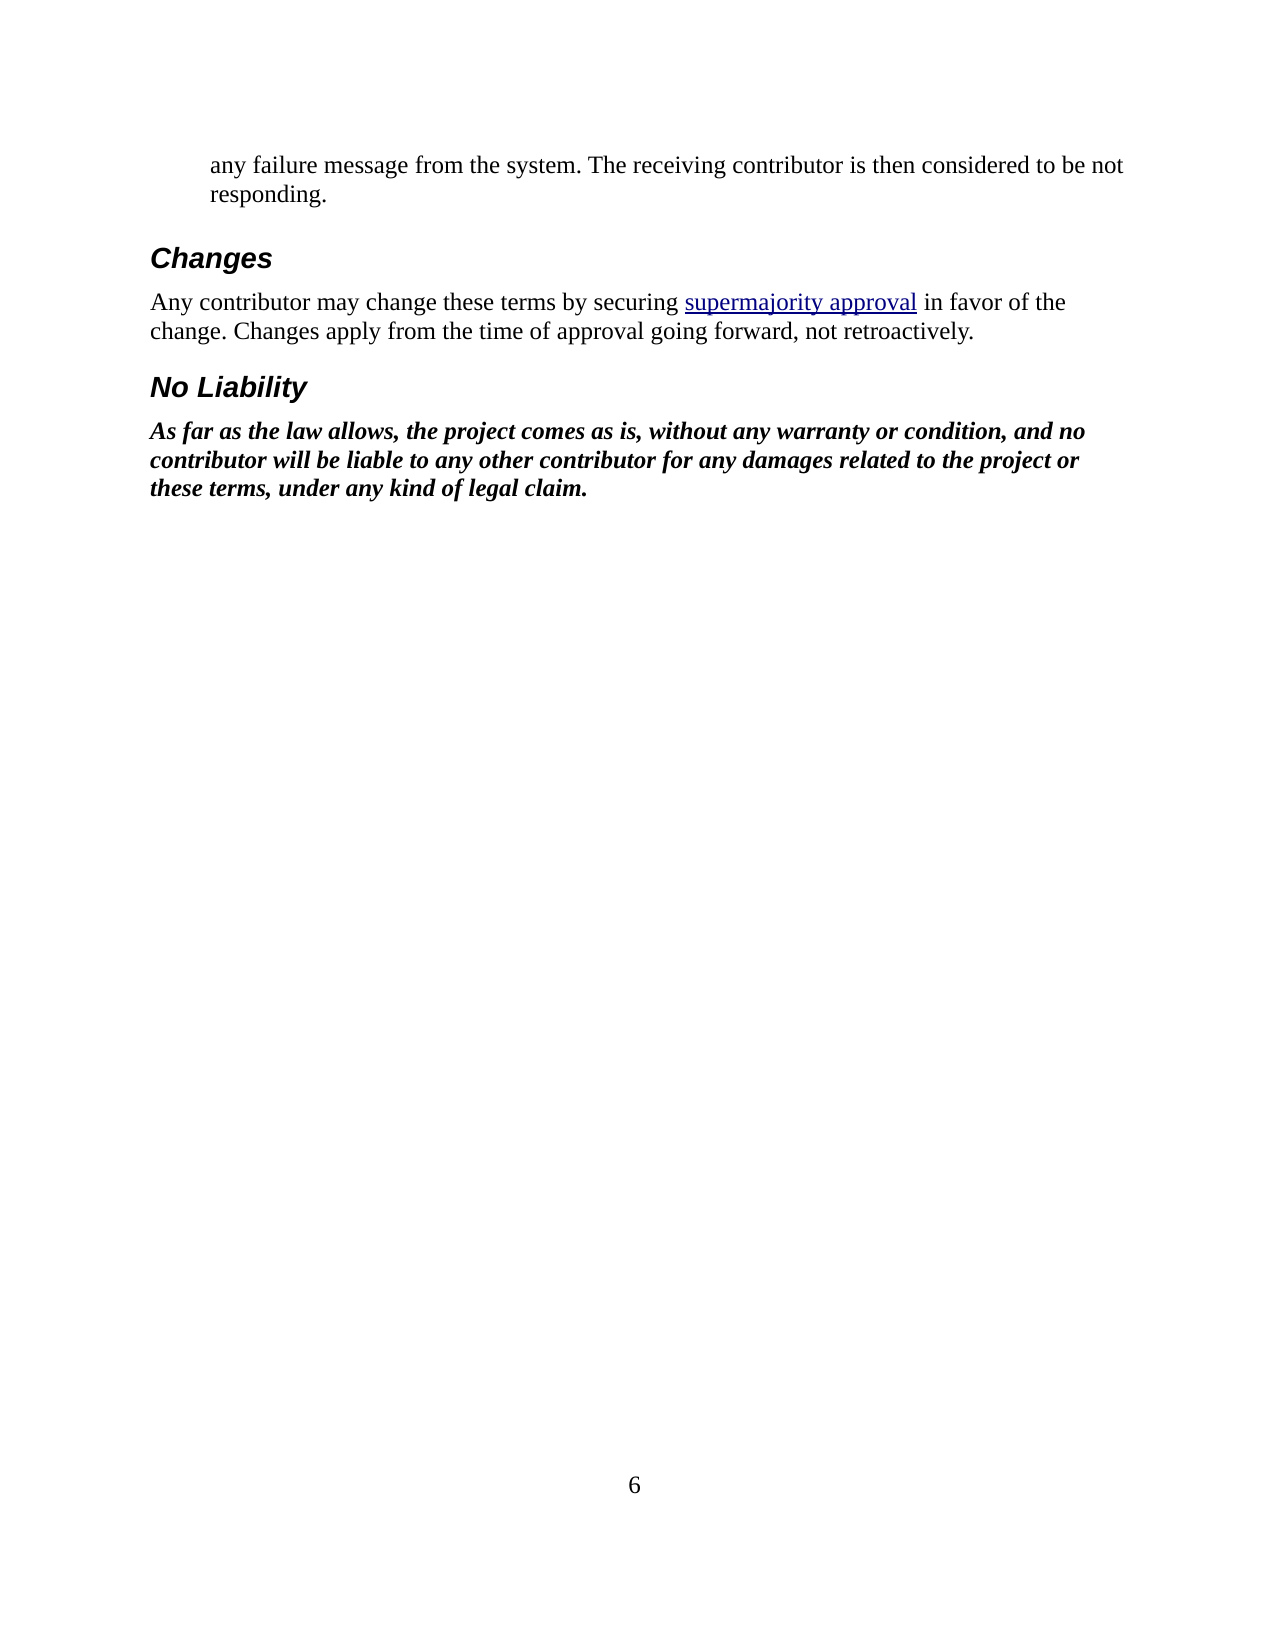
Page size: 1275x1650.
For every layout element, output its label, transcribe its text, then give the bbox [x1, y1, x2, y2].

list any failure message from the system. The receiving contributor is then considered to be not responding. [150, 150, 1125, 207]
text Any contributor may change these terms by securing supermajority approval in favor of the change. Changes apply from the time of approval going forward, not retroactively. [150, 287, 1125, 345]
subtitle No Liability [150, 370, 1125, 403]
text As far as the law allows, the project comes as is, without any warranty or condition, and no contributor will be liable to any other contributor for any damages related to the project or these terms, under any kind of legal claim. [150, 416, 1125, 502]
subtitle Changes [150, 241, 1125, 275]
